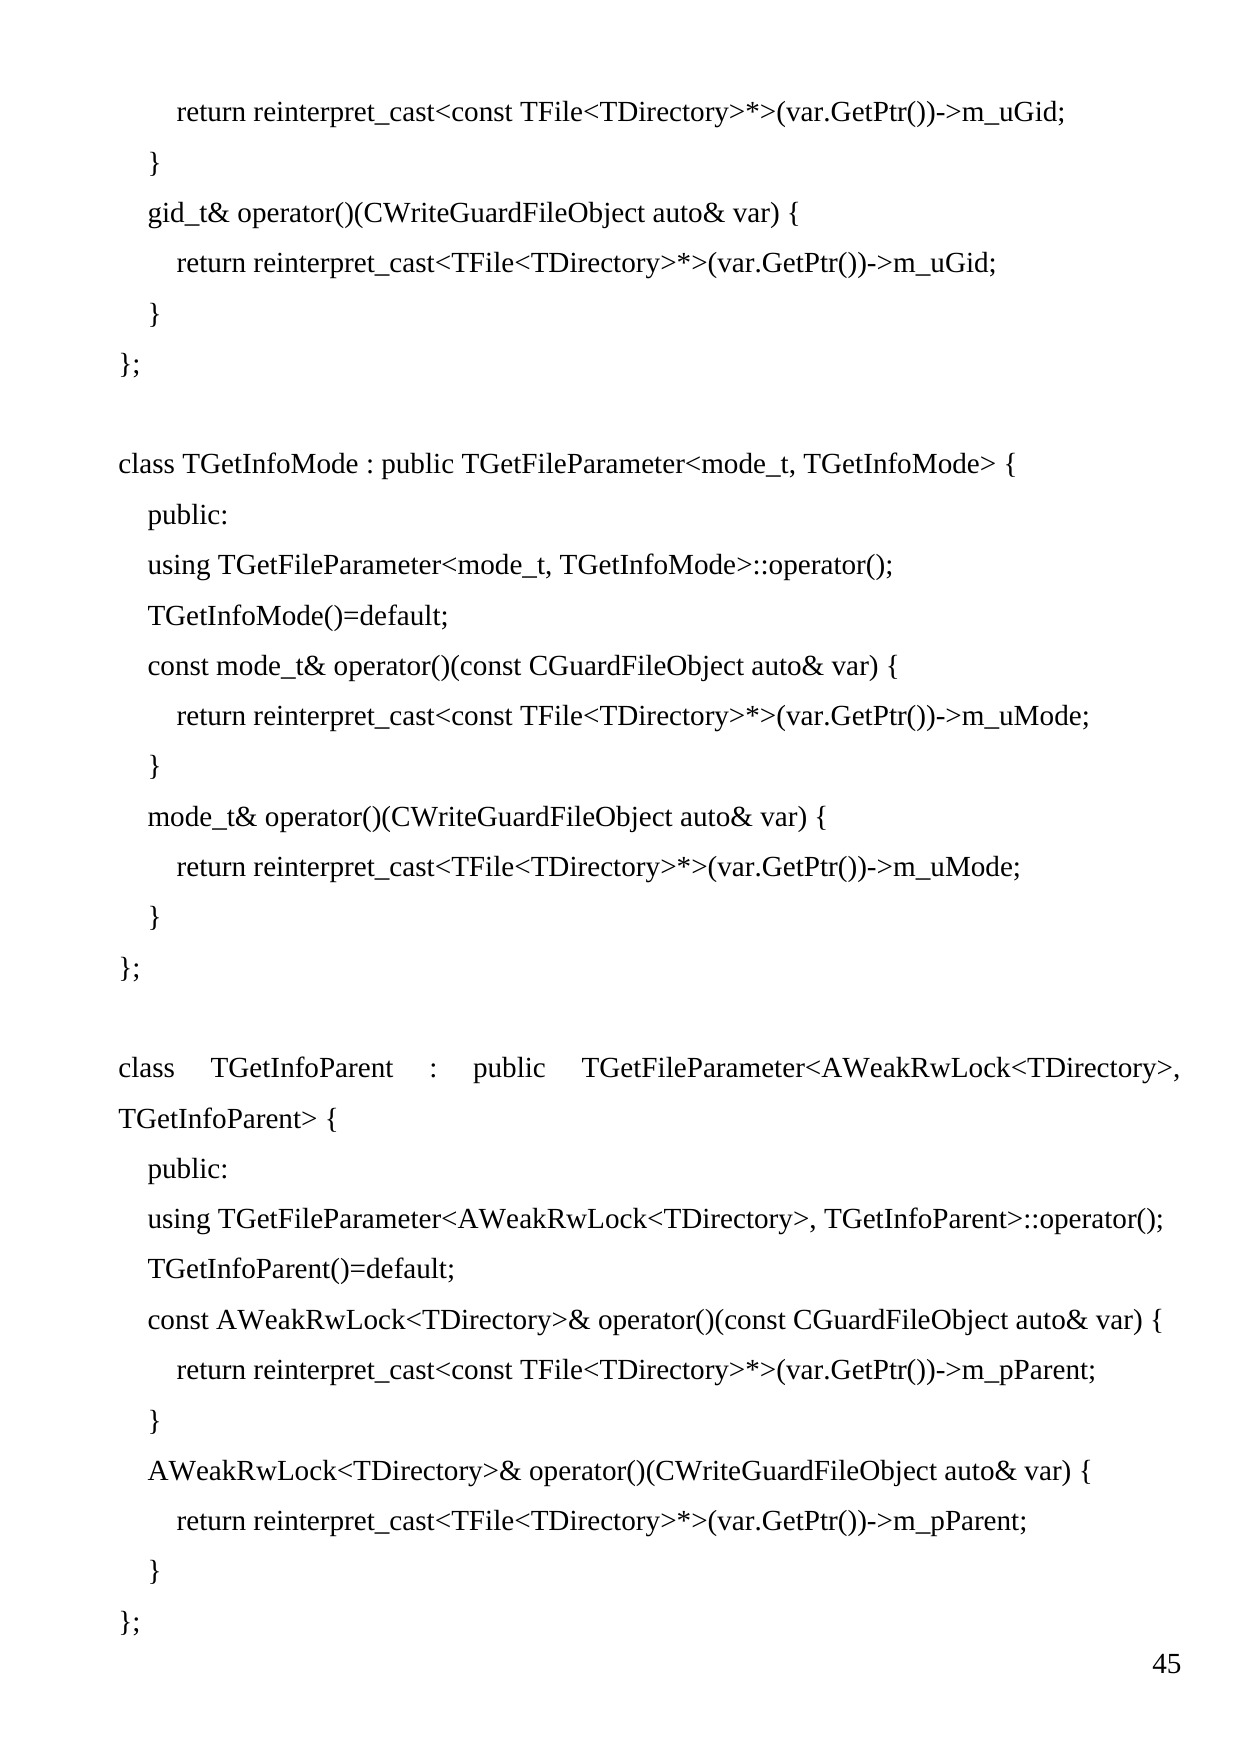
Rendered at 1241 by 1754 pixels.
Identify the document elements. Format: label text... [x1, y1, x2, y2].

text } [118, 1553, 1181, 1587]
text TGetInfoParent()=default; [118, 1252, 1181, 1285]
text AWeakRwLock<TDirectory>& operator()(CWriteGuardFileObject auto& var) { [118, 1453, 1181, 1486]
text return reinterpret_cast<TFile<TDirectory>*>(var.GetPtr())->m_pParent; [118, 1503, 1181, 1537]
text const AWeakRwLock<TDirectory>& operator()(const CGuardFileObject auto& var) { [118, 1302, 1181, 1336]
text public: [118, 1151, 1181, 1184]
text } [118, 748, 1181, 782]
text mode_t& operator()(CWriteGuardFileObject auto& var) { [118, 799, 1181, 832]
text class TGetInfoParent : public TGetFileParameter<AWeakRwLock<TDirectory>, TGetInfoParent> { [118, 1050, 1181, 1134]
text public: [118, 497, 1181, 531]
text }; [118, 1604, 1181, 1637]
text }; [118, 950, 1181, 983]
text } [118, 1403, 1181, 1436]
text } [118, 296, 1181, 329]
text using TGetFileParameter<AWeakRwLock<TDirectory>, TGetInfoParent>::operator(); [118, 1201, 1181, 1235]
text return reinterpret_cast<const TFile<TDirectory>*>(var.GetPtr())->m_pParent; [118, 1352, 1181, 1386]
text return reinterpret_cast<const TFile<TDirectory>*>(var.GetPtr())->m_uMode; [118, 698, 1181, 732]
text } [118, 899, 1181, 933]
text return reinterpret_cast<const TFile<TDirectory>*>(var.GetPtr())->m_uGid; [118, 94, 1181, 128]
text using TGetFileParameter<mode_t, TGetInfoMode>::operator(); [118, 547, 1181, 581]
text }; [118, 346, 1181, 379]
text gid_t& operator()(CWriteGuardFileObject auto& var) { [118, 195, 1181, 229]
text return reinterpret_cast<TFile<TDirectory>*>(var.GetPtr())->m_uMode; [118, 849, 1181, 883]
text return reinterpret_cast<TFile<TDirectory>*>(var.GetPtr())->m_uGid; [118, 245, 1181, 279]
text const mode_t& operator()(const CGuardFileObject auto& var) { [118, 648, 1181, 681]
text class TGetInfoMode : public TGetFileParameter<mode_t, TGetInfoMode> { [118, 447, 1181, 480]
text } [118, 145, 1181, 178]
text TGetInfoMode()=default; [118, 598, 1181, 631]
